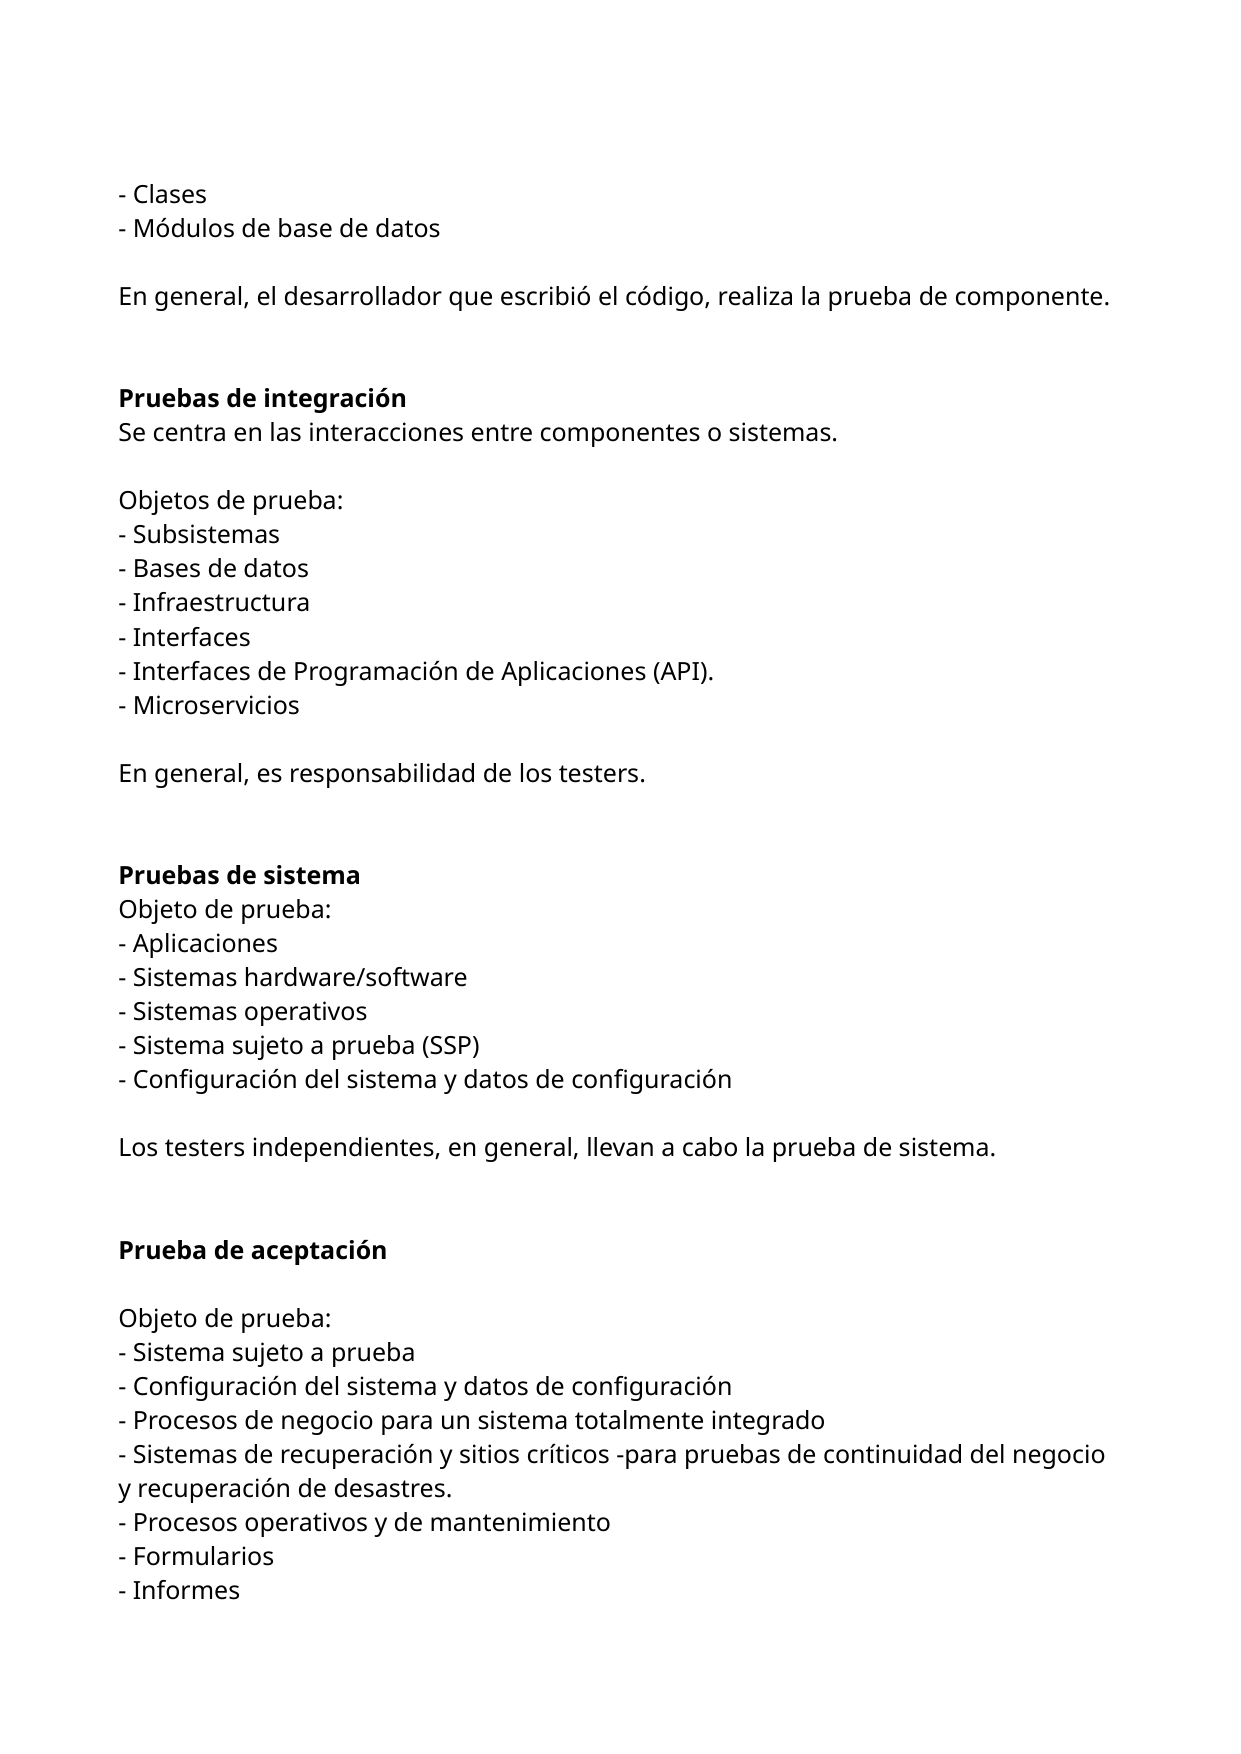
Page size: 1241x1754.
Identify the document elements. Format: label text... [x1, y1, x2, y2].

text - Clases [118, 176, 1122, 210]
text - Bases de datos [118, 551, 1122, 585]
text Pruebas de sistema [118, 858, 1122, 892]
text - Configuración del sistema y datos de configuración [118, 1062, 1122, 1096]
text Pruebas de integración [118, 381, 1122, 415]
text - Subsistemas [118, 517, 1122, 551]
text - Sistema sujeto a prueba [118, 1334, 1122, 1368]
text Se centra en las interacciones entre componentes o sistemas. [118, 415, 1122, 449]
text - Aplicaciones [118, 926, 1122, 960]
text Objeto de prueba: [118, 1300, 1122, 1334]
text - Interfaces de Programación de Aplicaciones (API). [118, 653, 1122, 687]
text Objeto de prueba: [118, 892, 1122, 926]
text - Sistemas operativos [118, 994, 1122, 1028]
text - Configuración del sistema y datos de configuración [118, 1368, 1122, 1403]
text Prueba de aceptación [118, 1232, 1122, 1266]
text - Interfaces [118, 619, 1122, 653]
text Los testers independientes, en general, llevan a cabo la prueba de sistema. [118, 1130, 1122, 1164]
text - Sistemas hardware/software [118, 960, 1122, 994]
text - Procesos operativos y de mantenimiento [118, 1505, 1122, 1539]
text Objetos de prueba: [118, 483, 1122, 517]
text En general, es responsabilidad de los testers. [118, 755, 1122, 789]
text - Módulos de base de datos [118, 210, 1122, 244]
text En general, el desarrollador que escribió el código, realiza la prueba de componente. [118, 278, 1122, 313]
text - Informes [118, 1573, 1122, 1607]
text - Infraestructura [118, 585, 1122, 619]
text - Procesos de negocio para un sistema totalmente integrado [118, 1403, 1122, 1437]
text - Sistema sujeto a prueba (SSP) [118, 1028, 1122, 1062]
text - Sistemas de recuperación y sitios críticos -para pruebas de continuidad del negocio y recuperación de desastres. [118, 1437, 1122, 1505]
text - Formularios [118, 1539, 1122, 1573]
text - Microservicios [118, 687, 1122, 721]
